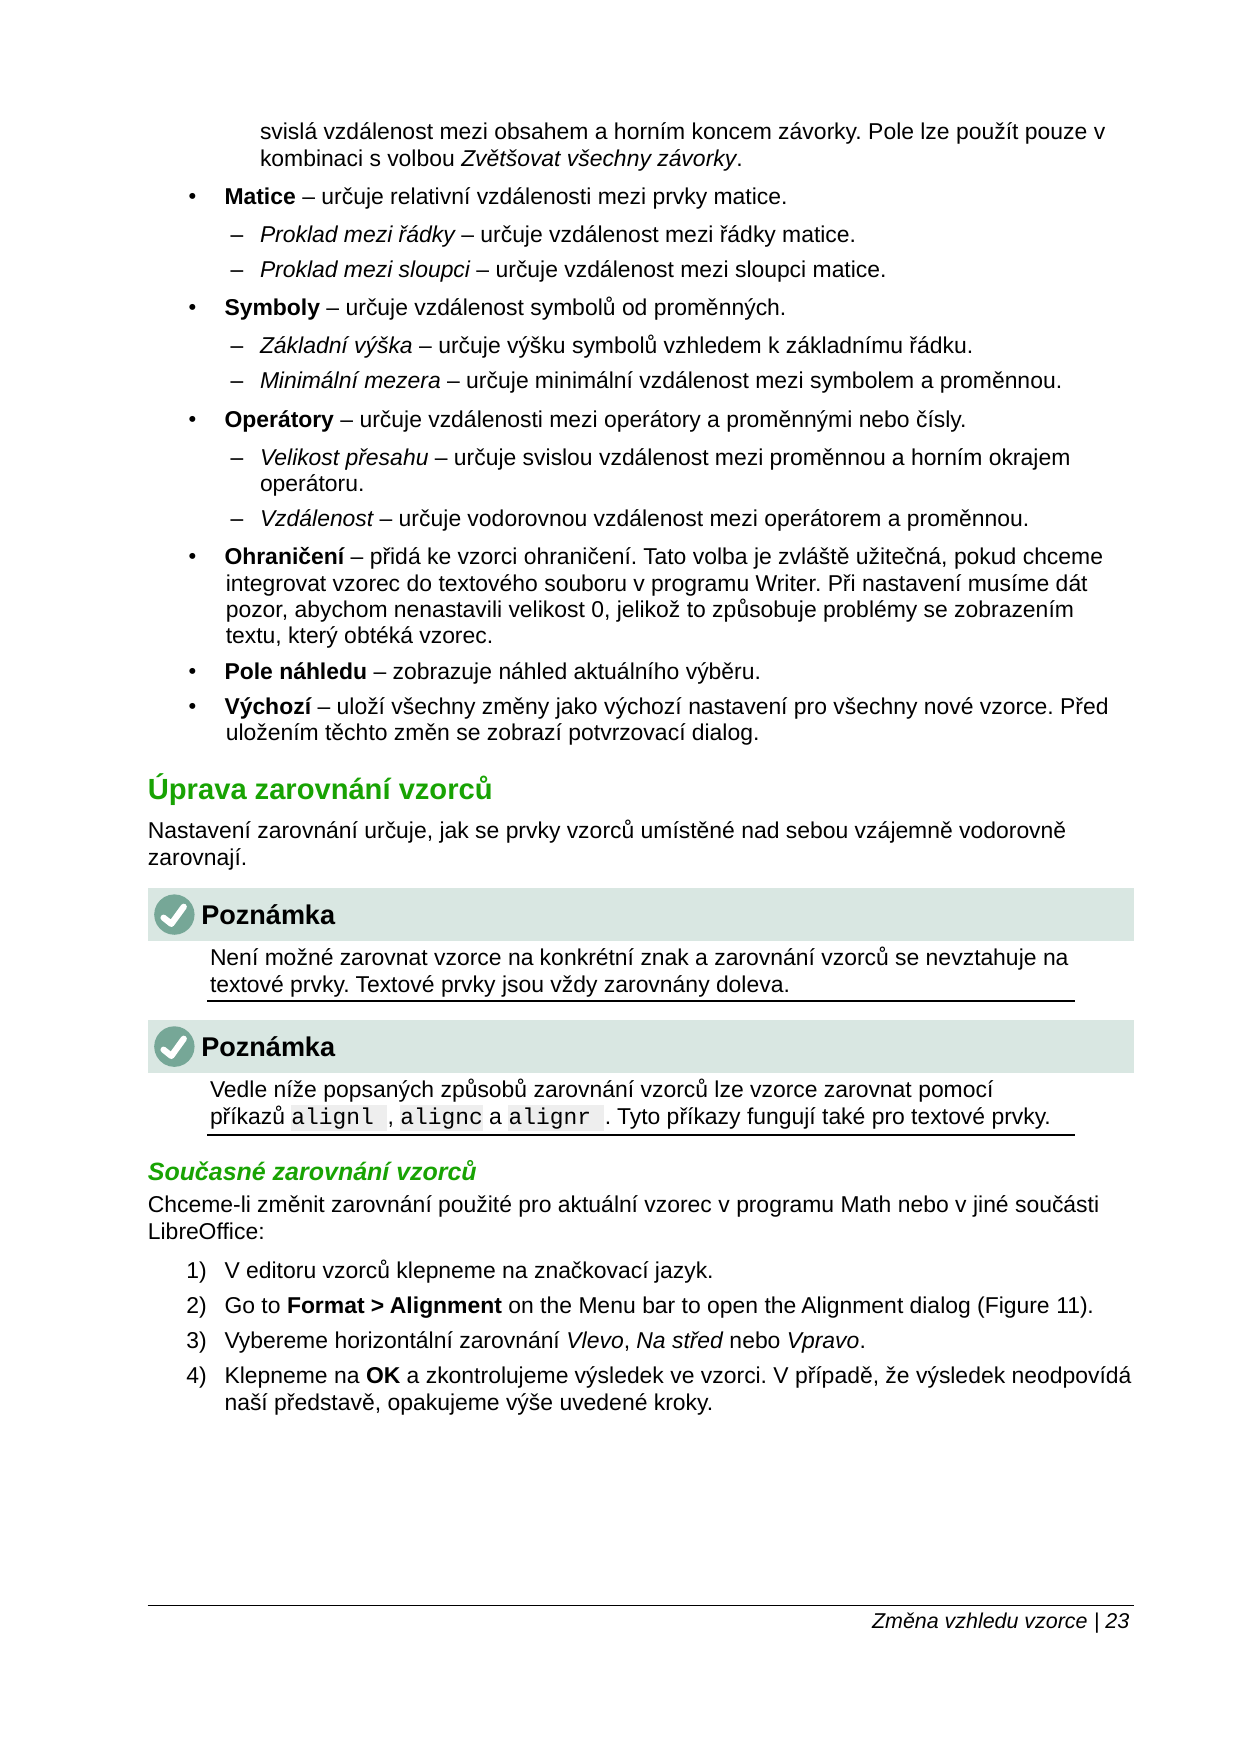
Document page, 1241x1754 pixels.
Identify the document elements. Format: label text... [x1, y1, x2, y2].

subtitle Úprava zarovnání vzorců [148, 772, 1134, 806]
list Matice – určuje relativní vzdálenosti mezi prvky matice. [185, 180, 1134, 212]
list Minimální mezera – určuje minimální vzdálenost mezi symbolem a proměnnou. [230, 367, 1134, 394]
text Není možné zarovnat vzorce na konkrétní znak a zarovnání vzorců se nevztahuje na textové prvky. Textové prvky jsou vždy zarovnány doleva. [207, 941, 1075, 1000]
list V editoru vzorců klepneme na značkovací jazyk. [207, 1257, 1134, 1283]
list Go to Format > Alignment on the Menu bar to open the Alignment dialog (Figure 11). [207, 1292, 1134, 1318]
subtitle Současné zarovnání vzorců [148, 1157, 1134, 1185]
list Ohraničení – přidá ke vzorci ohraničení. Tato volba je zvláště užitečná, pokud chceme integrovat vzorec do textového souboru v programu Writer. Při nastavení musíme dát pozor, abychom nenastavili velikost 0, jelikož to způsobuje problémy se zobrazením textu, který obtéká vzorec. [185, 540, 1134, 649]
list Velikost přesahu – určuje svislou vzdálenost mezi proměnnou a horním okrajem operátoru. [230, 444, 1134, 496]
text Nastavení zarovnání určuje, jak se prvky vzorců umístěné nad sebou vzájemně vodorovně zarovnají. [148, 817, 1134, 870]
subtitle Poznámka [148, 1020, 1134, 1073]
list Základní výška – určuje výšku symbolů vzhledem k základnímu řádku. [230, 332, 1134, 358]
list Proklad mezi sloupci – určuje vzdálenost mezi sloupci matice. [230, 256, 1134, 282]
text Vedle níže popsaných způsobů zarovnání vzorců lze vzorce zarovnat pomocí příkazů alignl , alignc a alignr . Tyto příkazy fungují také pro textové prvky. [207, 1073, 1075, 1134]
list Vybereme horizontální zarovnání Vlevo, Na střed nebo Vpravo. [207, 1327, 1134, 1353]
text Chceme-li změnit zarovnání použité pro aktuální vzorec v programu Math nebo v jiné součásti LibreOffice: [148, 1191, 1134, 1244]
list Operátory – určuje vzdálenosti mezi operátory a proměnnými nebo čísly. [185, 403, 1134, 435]
list Symboly – určuje vzdálenost symbolů od proměnných. [185, 291, 1134, 323]
list svislá vzdálenost mezi obsahem a horním koncem závorky. Pole lze použít pouze v kombinaci s volbou Zvětšovat všechny závorky. [230, 118, 1134, 171]
list Proklad mezi řádky – určuje vzdálenost mezi řádky matice. [230, 221, 1134, 247]
list Výchozí – uloží všechny změny jako výchozí nastavení pro všechny nové vzorce. Před uložením těchto změn se zobrazí potvrzovací dialog. [185, 690, 1134, 748]
subtitle Poznámka [148, 888, 1134, 941]
list Pole náhledu – zobrazuje náhled aktuálního výběru. [185, 655, 1134, 684]
list Vzdálenost – určuje vodorovnou vzdálenost mezi operátorem a proměnnou. [230, 505, 1134, 532]
list Klepneme na OK a zkontrolujeme výsledek ve vzorci. V případě, že výsledek neodpovídá naší představě, opakujeme výše uvedené kroky. [207, 1362, 1134, 1415]
